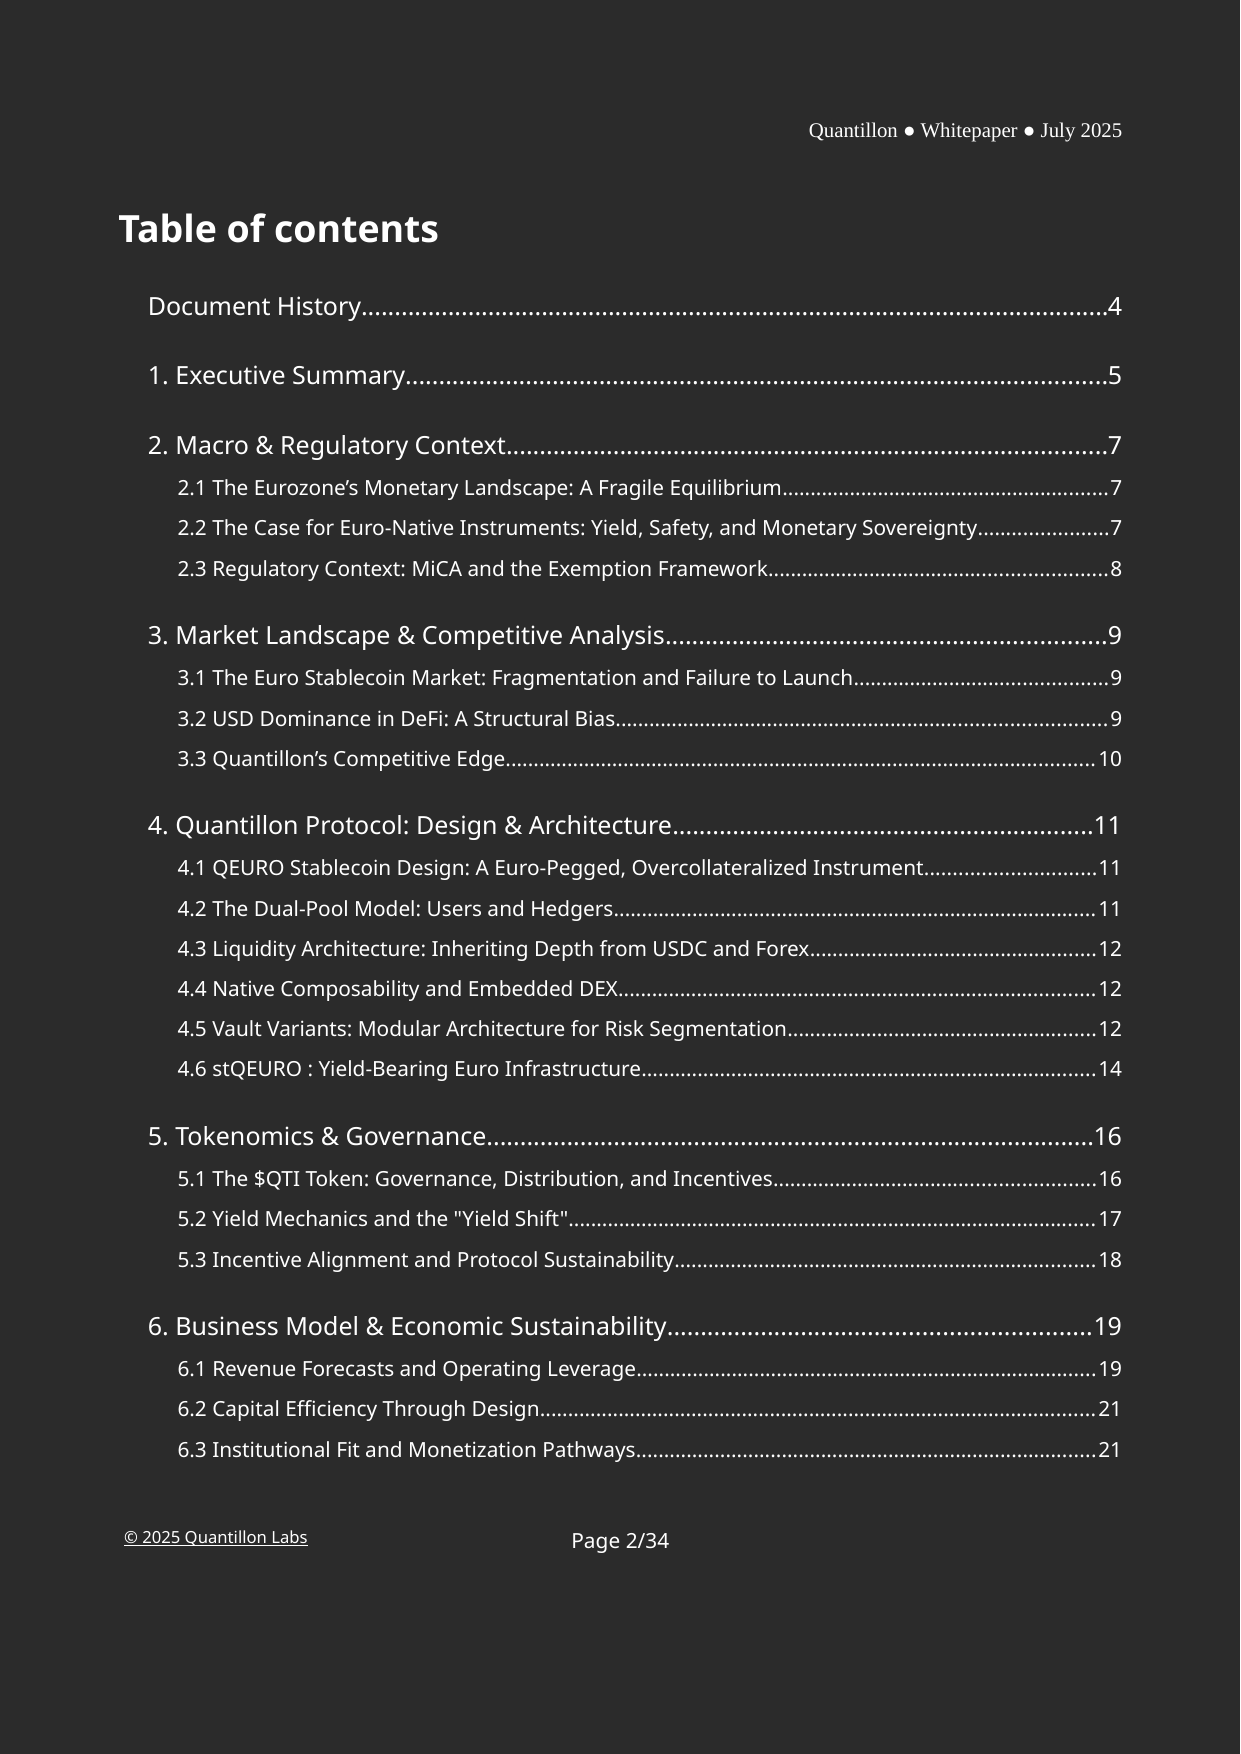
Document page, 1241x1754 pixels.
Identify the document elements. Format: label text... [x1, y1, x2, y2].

text 5.3 Incentive Alignment and Protocol Sustainability 18 [177, 1245, 1122, 1273]
text 5.2 Yield Mechanics and the "Yield Shift" 17 [177, 1204, 1122, 1233]
text 3. Market Landscape & Competitive Analysis 9 [148, 618, 1122, 652]
text 2. Macro & Regulatory Context 7 [148, 427, 1122, 462]
text 5. Tokenomics & Governance 16 [148, 1118, 1122, 1152]
text 2.1 The Eurozone’s Monetary Landscape: A Fragile Equilibrium 7 [177, 473, 1122, 502]
text 3.2 USD Dominance in DeFi: A Structural Bias 9 [177, 704, 1122, 732]
text 3.1 The Euro Stablecoin Market: Fragmentation and Failure to Launch 9 [177, 663, 1122, 692]
text 1. Executive Summary 5 [148, 358, 1122, 392]
text 4.3 Liquidity Architecture: Inheriting Depth from USDC and Forex 12 [177, 934, 1122, 962]
text 6.2 Capital Efficiency Through Design 21 [177, 1394, 1122, 1423]
text 4.5 Vault Variants: Modular Architecture for Risk Segmentation 12 [177, 1014, 1122, 1043]
text 4.4 Native Composability and Embedded DEX 12 [177, 974, 1122, 1003]
subtitle Table of contents [118, 202, 1122, 253]
text 4.6 stQEURO : Yield-Bearing Euro Infrastructure 14 [177, 1054, 1122, 1083]
text 6.1 Revenue Forecasts and Operating Leverage 19 [177, 1354, 1122, 1383]
text 3.3 Quantillon’s Competitive Edge 10 [177, 744, 1122, 772]
text 2.3 Regulatory Context: MiCA and the Exemption Framework 8 [177, 554, 1122, 582]
text 4.2 The Dual-Pool Model: Users and Hedgers 11 [177, 894, 1122, 922]
text 6.3 Institutional Fit and Monetization Pathways 21 [177, 1435, 1122, 1463]
text 4.1 QEURO Stablecoin Design: A Euro-Pegged, Overcollateralized Instrument 11 [177, 853, 1122, 882]
text 6. Business Model & Economic Sustainability 19 [148, 1308, 1122, 1343]
text 2.2 The Case for Euro-Native Instruments: Yield, Safety, and Monetary Sovereignty 7 [177, 513, 1122, 542]
text 5.1 The $QTI Token: Governance, Distribution, and Incentives 16 [177, 1164, 1122, 1193]
text 4. Quantillon Protocol: Design & Architecture 11 [148, 808, 1122, 842]
text Document History 4 [148, 288, 1122, 323]
